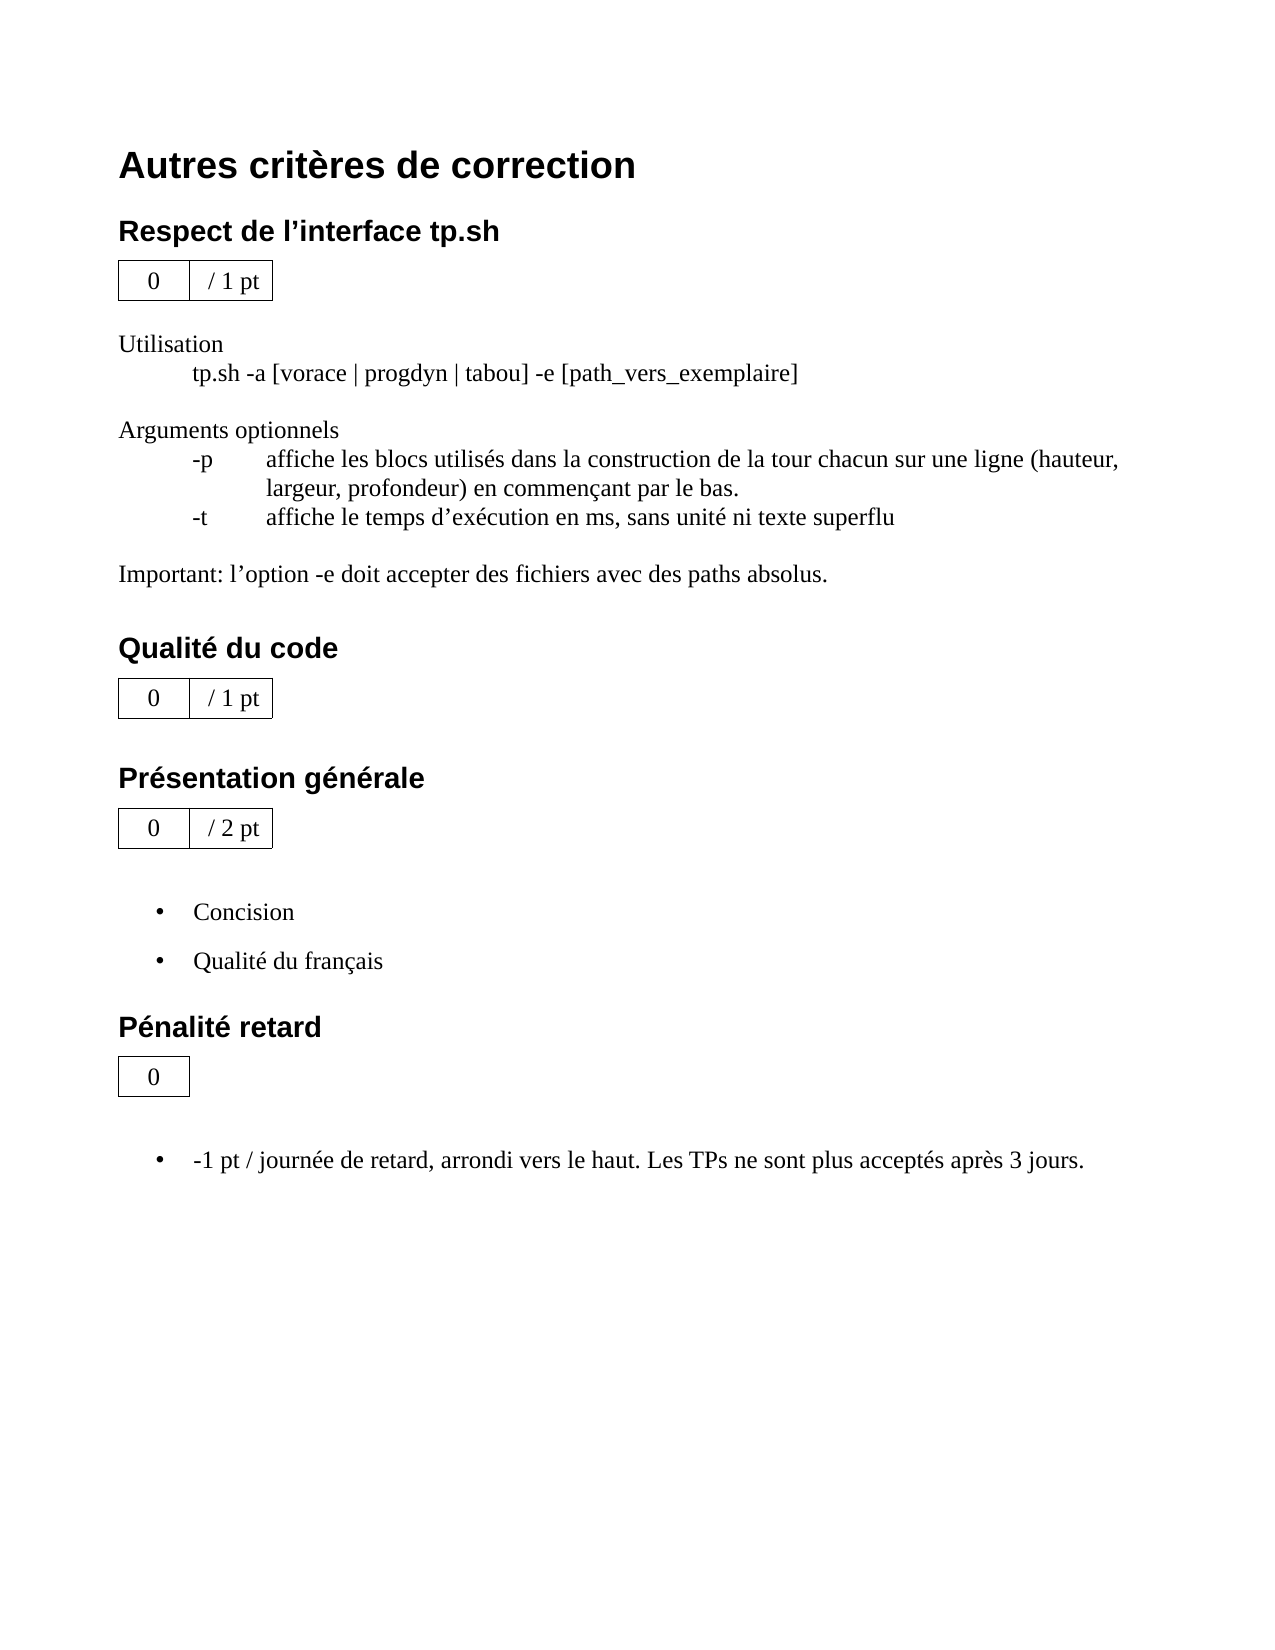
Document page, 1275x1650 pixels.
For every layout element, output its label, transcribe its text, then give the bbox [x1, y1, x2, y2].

text Arguments optionnels [118, 416, 1157, 444]
list Qualité du français [156, 946, 1157, 975]
table_header / 1 pt [190, 679, 272, 718]
text Utilisation [118, 329, 1157, 358]
text -t affiche le temps d’exécution en ms, sans unité ni texte superflu [118, 502, 1157, 531]
table_header 0 [119, 679, 189, 718]
text Important: l’option -e doit accepter des fichiers avec des paths absolus. [118, 559, 1157, 588]
table_header 0 [119, 1057, 189, 1096]
subtitle Qualité du code [118, 631, 1157, 665]
list -1 pt / journée de retard, arrondi vers le haut. Les TPs ne sont plus acceptés après 3 jours. [156, 1146, 1157, 1174]
table_header 0 [119, 809, 189, 848]
text tp.sh -a [vorace | progdyn | tabou] -e [path_vers_exemplaire] [118, 358, 1157, 387]
table_header / 1 pt [190, 261, 272, 300]
list Concision [156, 897, 1157, 926]
text -p affiche les blocs utilisés dans la construction de la tour chacun sur une ligne (hauteur, largeur, profondeur) en commençant par le bas. [118, 444, 1157, 502]
subtitle Respect de l’interface tp.sh [118, 214, 1157, 248]
subtitle Présentation générale [118, 761, 1157, 795]
subtitle Autres critères de correction [118, 143, 1157, 187]
subtitle Pénalité retard [118, 1010, 1157, 1043]
table_header / 2 pt [190, 809, 272, 848]
table_header 0 [119, 261, 189, 300]
